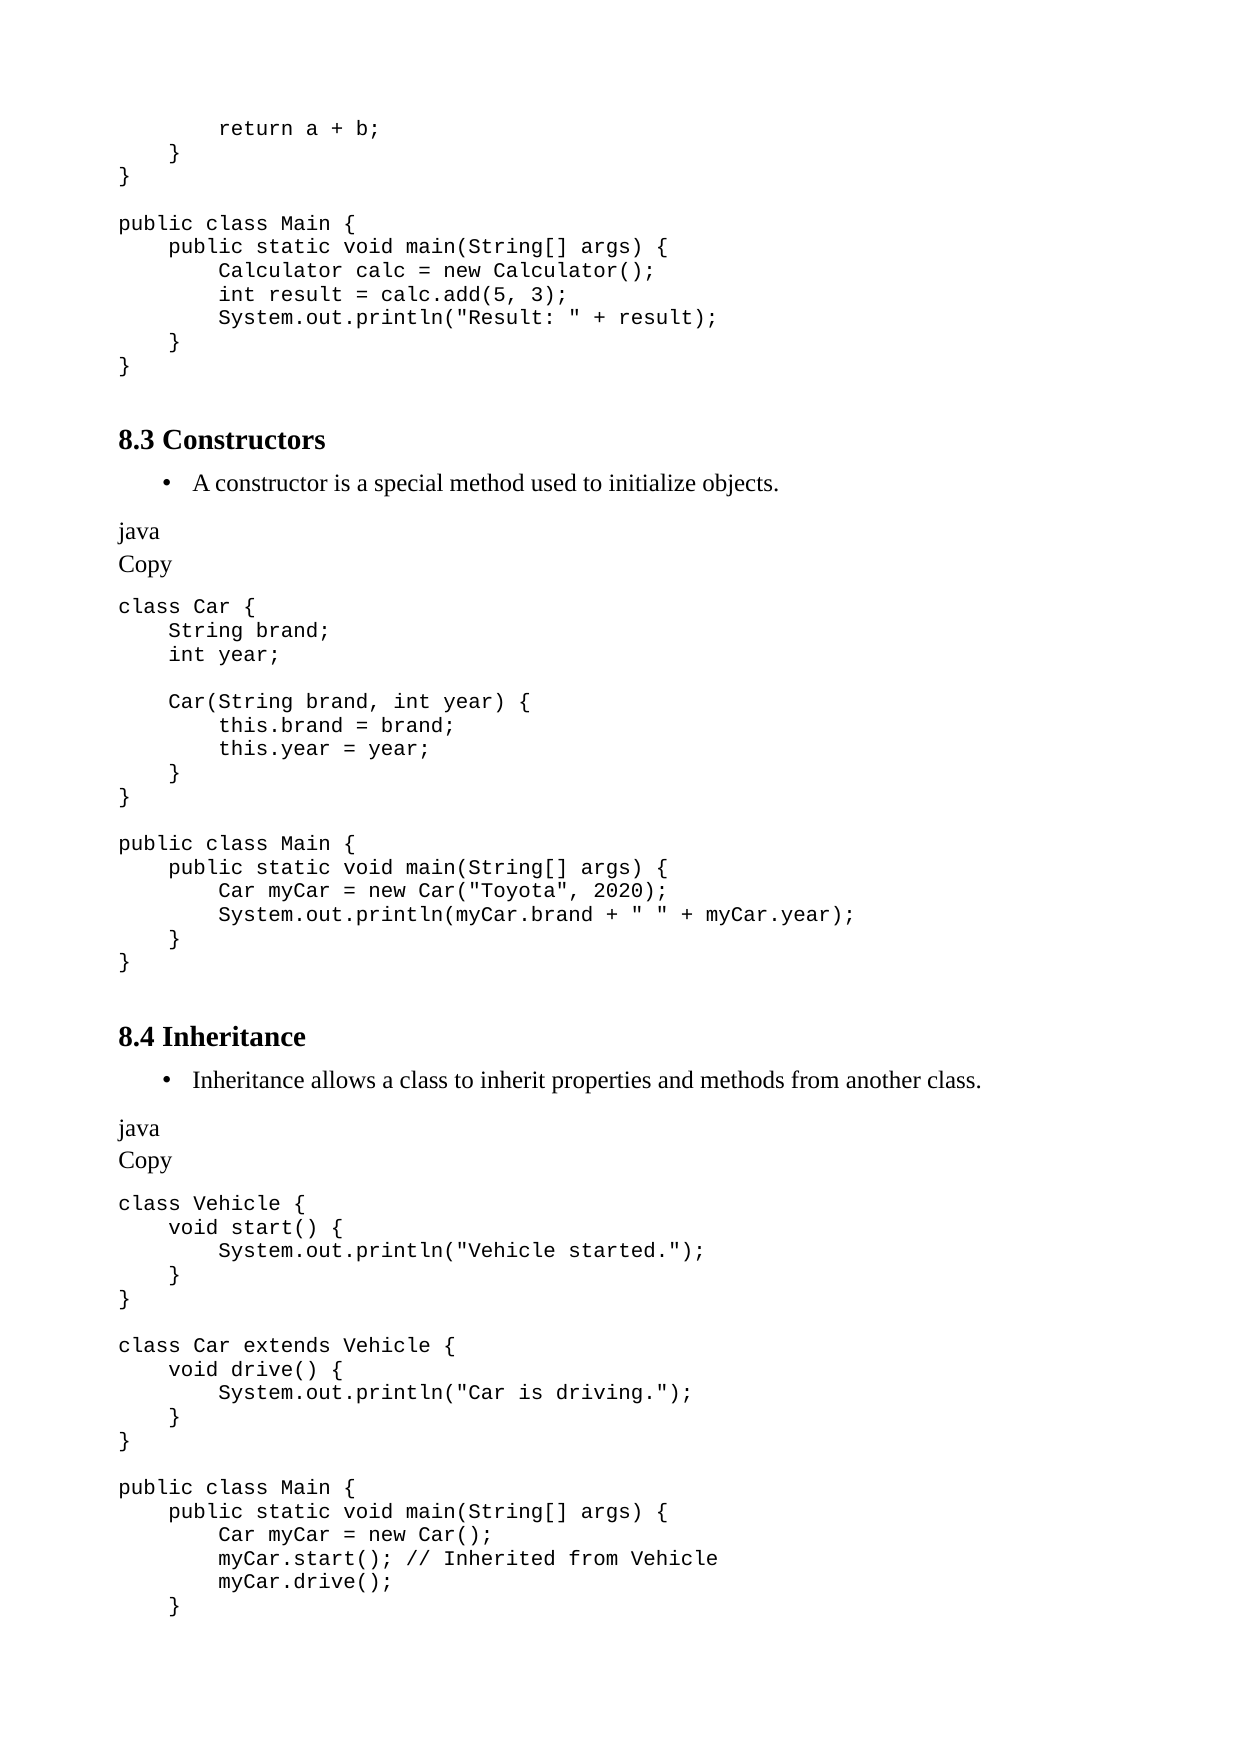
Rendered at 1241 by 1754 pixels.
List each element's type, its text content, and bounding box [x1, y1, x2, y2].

text Car myCar = new Car("Toyota", 2020); [118, 880, 1122, 904]
text } [118, 1288, 1122, 1311]
text class Car { [118, 597, 1122, 620]
text } [118, 142, 1122, 165]
text } [118, 354, 1122, 378]
text return a + b; [118, 118, 1122, 142]
text Copy [118, 549, 1122, 578]
text this.year = year; [118, 738, 1122, 762]
text Car(String brand, int year) { [118, 691, 1122, 715]
text int year; [118, 644, 1122, 667]
text java [118, 1113, 1122, 1141]
subtitle 8.3 Constructors [118, 422, 1122, 456]
text } [118, 1406, 1122, 1430]
text myCar.drive(); [118, 1572, 1122, 1595]
text } [118, 951, 1122, 975]
text Car myCar = new Car(); [118, 1524, 1122, 1548]
text System.out.println("Result: " + result); [118, 307, 1122, 331]
text java [118, 516, 1122, 545]
text Copy [118, 1146, 1122, 1174]
text } [118, 928, 1122, 951]
text } [118, 165, 1122, 189]
text class Car extends Vehicle { [118, 1335, 1122, 1359]
text System.out.println("Car is driving."); [118, 1382, 1122, 1406]
text public static void main(String[] args) { [118, 1501, 1122, 1524]
text void drive() { [118, 1359, 1122, 1382]
text Calculator calc = new Calculator(); [118, 260, 1122, 284]
text void start() { [118, 1217, 1122, 1241]
text public class Main { [118, 1477, 1122, 1501]
text public class Main { [118, 213, 1122, 236]
text String brand; [118, 620, 1122, 644]
list Inheritance allows a class to inherit properties and methods from another class. [162, 1065, 1122, 1094]
text } [118, 786, 1122, 809]
list A constructor is a special method used to initialize objects. [162, 468, 1122, 497]
text } [118, 1430, 1122, 1453]
text public static void main(String[] args) { [118, 236, 1122, 260]
text System.out.println("Vehicle started."); [118, 1241, 1122, 1264]
text public class Main { [118, 833, 1122, 857]
text } [118, 762, 1122, 786]
text myCar.start(); // Inherited from Vehicle [118, 1548, 1122, 1572]
text System.out.println(myCar.brand + " " + myCar.year); [118, 904, 1122, 928]
text } [118, 1595, 1122, 1619]
text this.brand = brand; [118, 715, 1122, 738]
text public static void main(String[] args) { [118, 857, 1122, 880]
text int result = calc.add(5, 3); [118, 284, 1122, 307]
text } [118, 331, 1122, 354]
text class Vehicle { [118, 1193, 1122, 1217]
text } [118, 1264, 1122, 1288]
subtitle 8.4 Inheritance [118, 1019, 1122, 1052]
